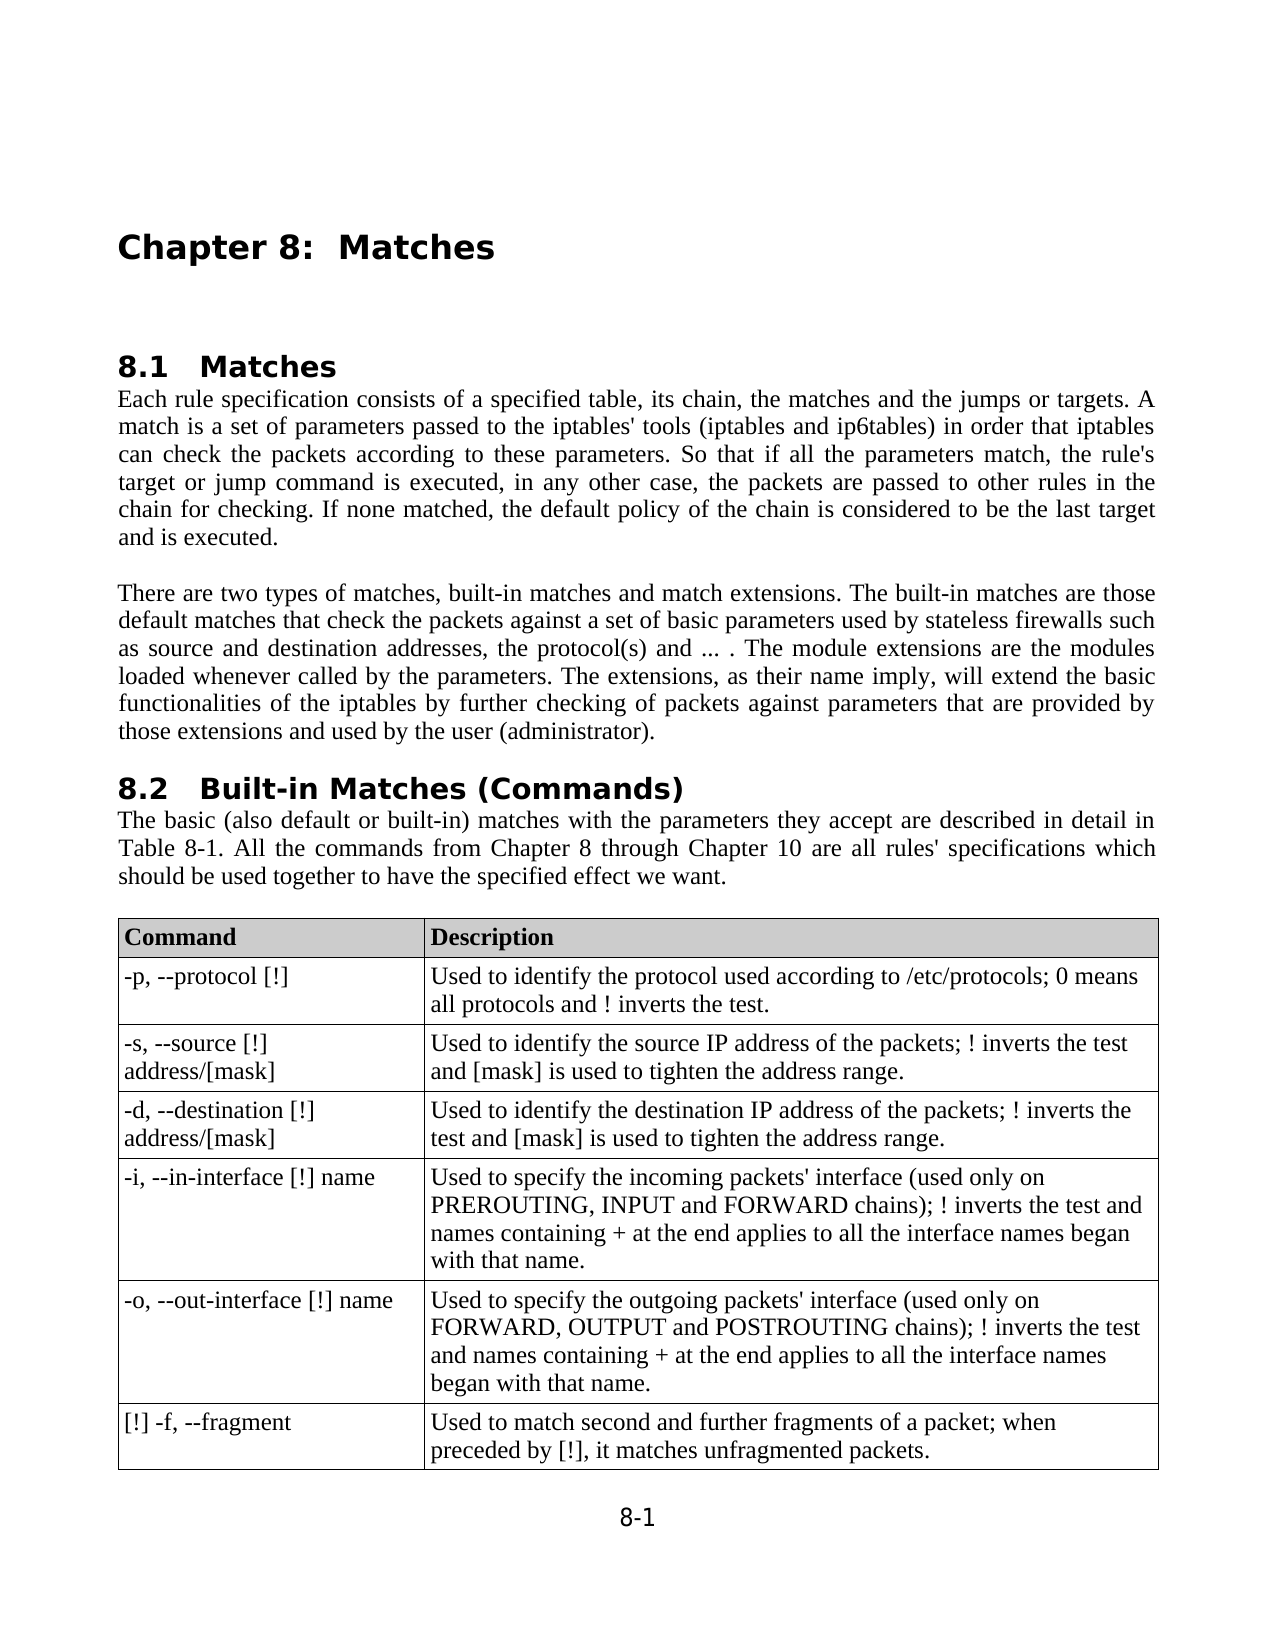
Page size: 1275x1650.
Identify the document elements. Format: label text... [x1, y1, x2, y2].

table_cell -o, --out-interface [!] name [119, 1281, 424, 1402]
table_cell Used to match second and further fragments of a packet; when preceded by [!], it matches unfragmented packets. [425, 1404, 1158, 1469]
table_cell Used to identify the destination IP address of the packets; ! inverts the test and [mask] is used to tighten the address range. [425, 1092, 1158, 1158]
table_cell Used to specify the outgoing packets' interface (used only on FORWARD, OUTPUT and POSTROUTING chains); ! inverts the test and names containing + at the end applies to all the interface names began with that name. [425, 1281, 1158, 1402]
text Each rule specification consists of a specified table, its chain, the matches and the jumps or targets. A match is a set of parameters passed to the iptables' tools (iptables and ip6tables) in order that iptables can check the packets according to these parameters. So that if all the parameters match, the rule's target or jump command is executed, in any other case, the packets are passed to other rules in the chain for checking. If none matched, the default policy of the chain is considered to be the last target and is executed. [117, 385, 1157, 551]
table_header Description [425, 919, 1158, 957]
table_cell [!] -f, --fragment [119, 1404, 424, 1469]
text 8.1 Matches [117, 351, 1157, 385]
table_cell -i, --in-interface [!] name [119, 1159, 424, 1280]
table_cell Used to identify the source IP address of the packets; ! inverts the test and [mask] is used to tighten the address range. [425, 1025, 1158, 1091]
table_header Command [119, 919, 424, 957]
table_cell -s, --source [!] address/[mask] [119, 1025, 424, 1091]
text There are two types of matches, built-in matches and match extensions. The built-in matches are those default matches that check the packets against a set of basic parameters used by stateless firewalls such as source and destination addresses, the protocol(s) and ... . The module extensions are the modules loaded whenever called by the parameters. The extensions, as their name imply, will extend the basic functionalities of the iptables by further checking of packets against parameters that are provided by those extensions and used by the user (administrator). [117, 579, 1157, 745]
text Chapter 8: Matches [117, 229, 1157, 268]
table_cell Used to specify the incoming packets' interface (used only on PREROUTING, INPUT and FORWARD chains); ! inverts the test and names containing + at the end applies to all the interface names began with that name. [425, 1159, 1158, 1280]
table_cell -d, --destination [!] address/[mask] [119, 1092, 424, 1158]
text The basic (also default or built-in) matches with the parameters they accept are described in detail in Table 8-1. All the commands from Chapter 8 through Chapter 10 are all rules' specifications which should be used together to have the specified effect we want. [117, 807, 1157, 890]
text 8.2 Built-in Matches (Commands) [117, 773, 1157, 807]
table_cell -p, --protocol [!] [119, 958, 424, 1024]
table_cell Used to identify the protocol used according to /etc/protocols; 0 means all protocols and ! inverts the test. [425, 958, 1158, 1024]
